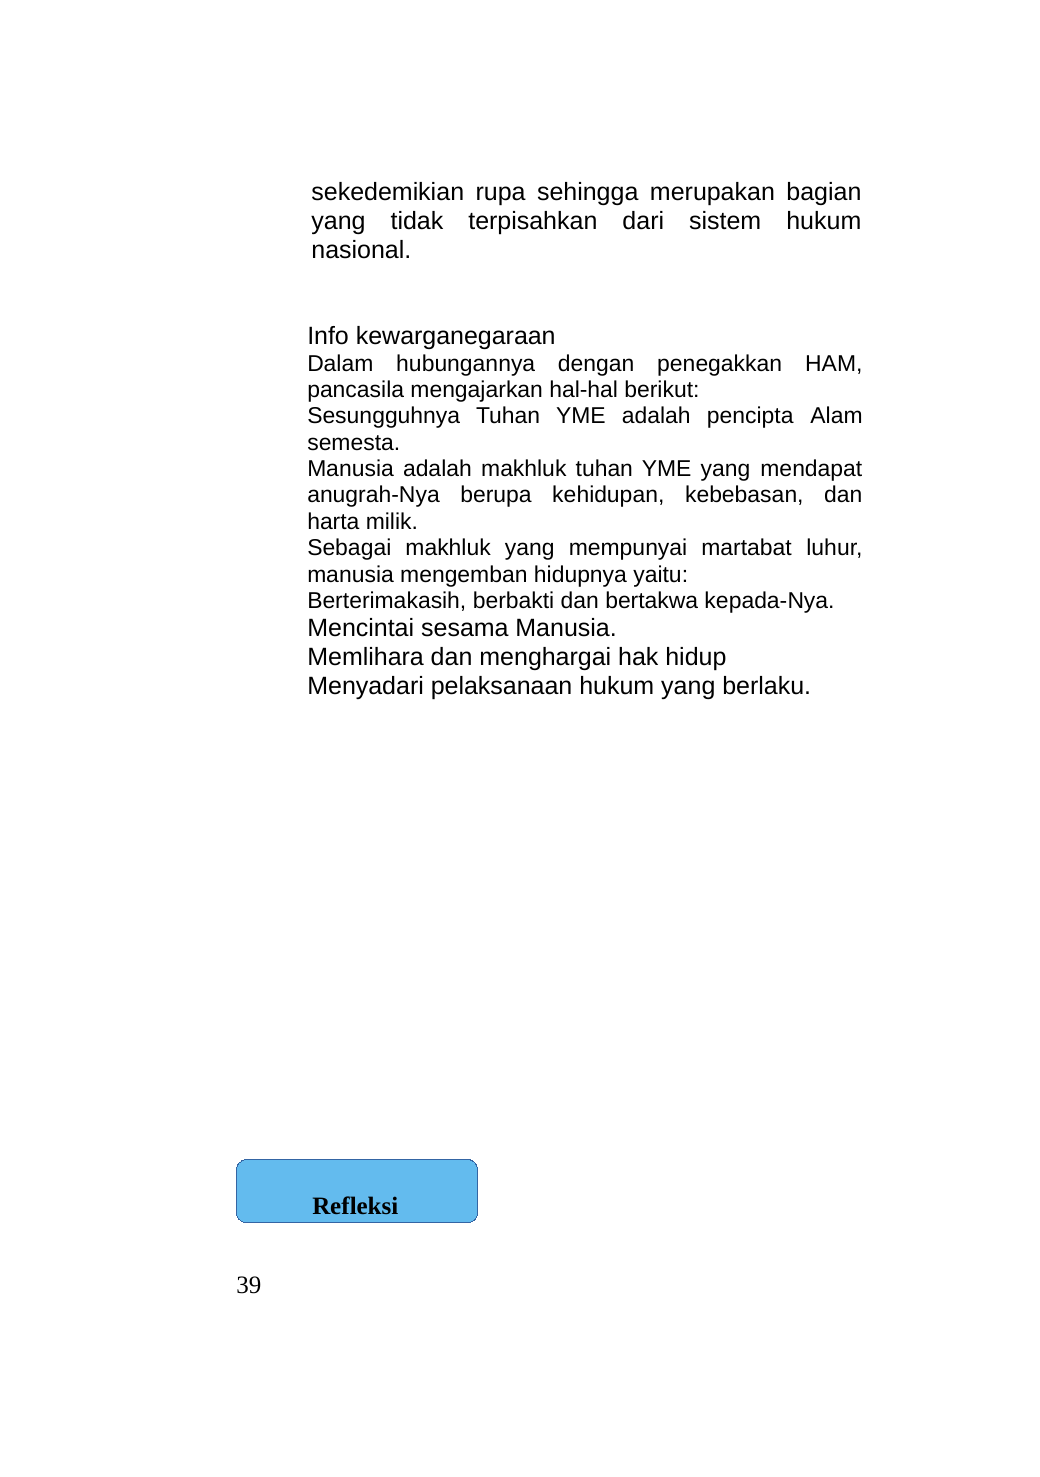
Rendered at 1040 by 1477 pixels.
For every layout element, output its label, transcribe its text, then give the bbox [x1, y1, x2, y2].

text Manusia adalah makhluk tuhan YME yang mendapat anugrah-Nya berupa kehidupan, kebebasan, dan harta milik. [307, 455, 862, 534]
text Dalam hubungannya dengan penegakkan HAM, pancasila mengajarkan hal-hal berikut: [307, 350, 862, 402]
text Sebagai makhluk yang mempunyai martabat luhur, manusia mengemban hidupnya yaitu: [307, 534, 862, 587]
text Mencintai sesama Manusia. [307, 613, 862, 642]
text Menyadari pelaksanaan hukum yang berlaku. [307, 671, 862, 699]
text Berterimakasih, berbakti dan bertakwa kepada-Nya. [307, 587, 862, 613]
text Memlihara dan menghargai hak hidup [307, 642, 862, 671]
text Info kewarganegaraan [307, 321, 862, 350]
list sekedemikian rupa sehingga merupakan bagian yang tidak terpisahkan dari sistem hukum nasional. [274, 177, 862, 263]
text Sesungguhnya Tuhan YME adalah pencipta Alam semesta. [307, 402, 862, 455]
